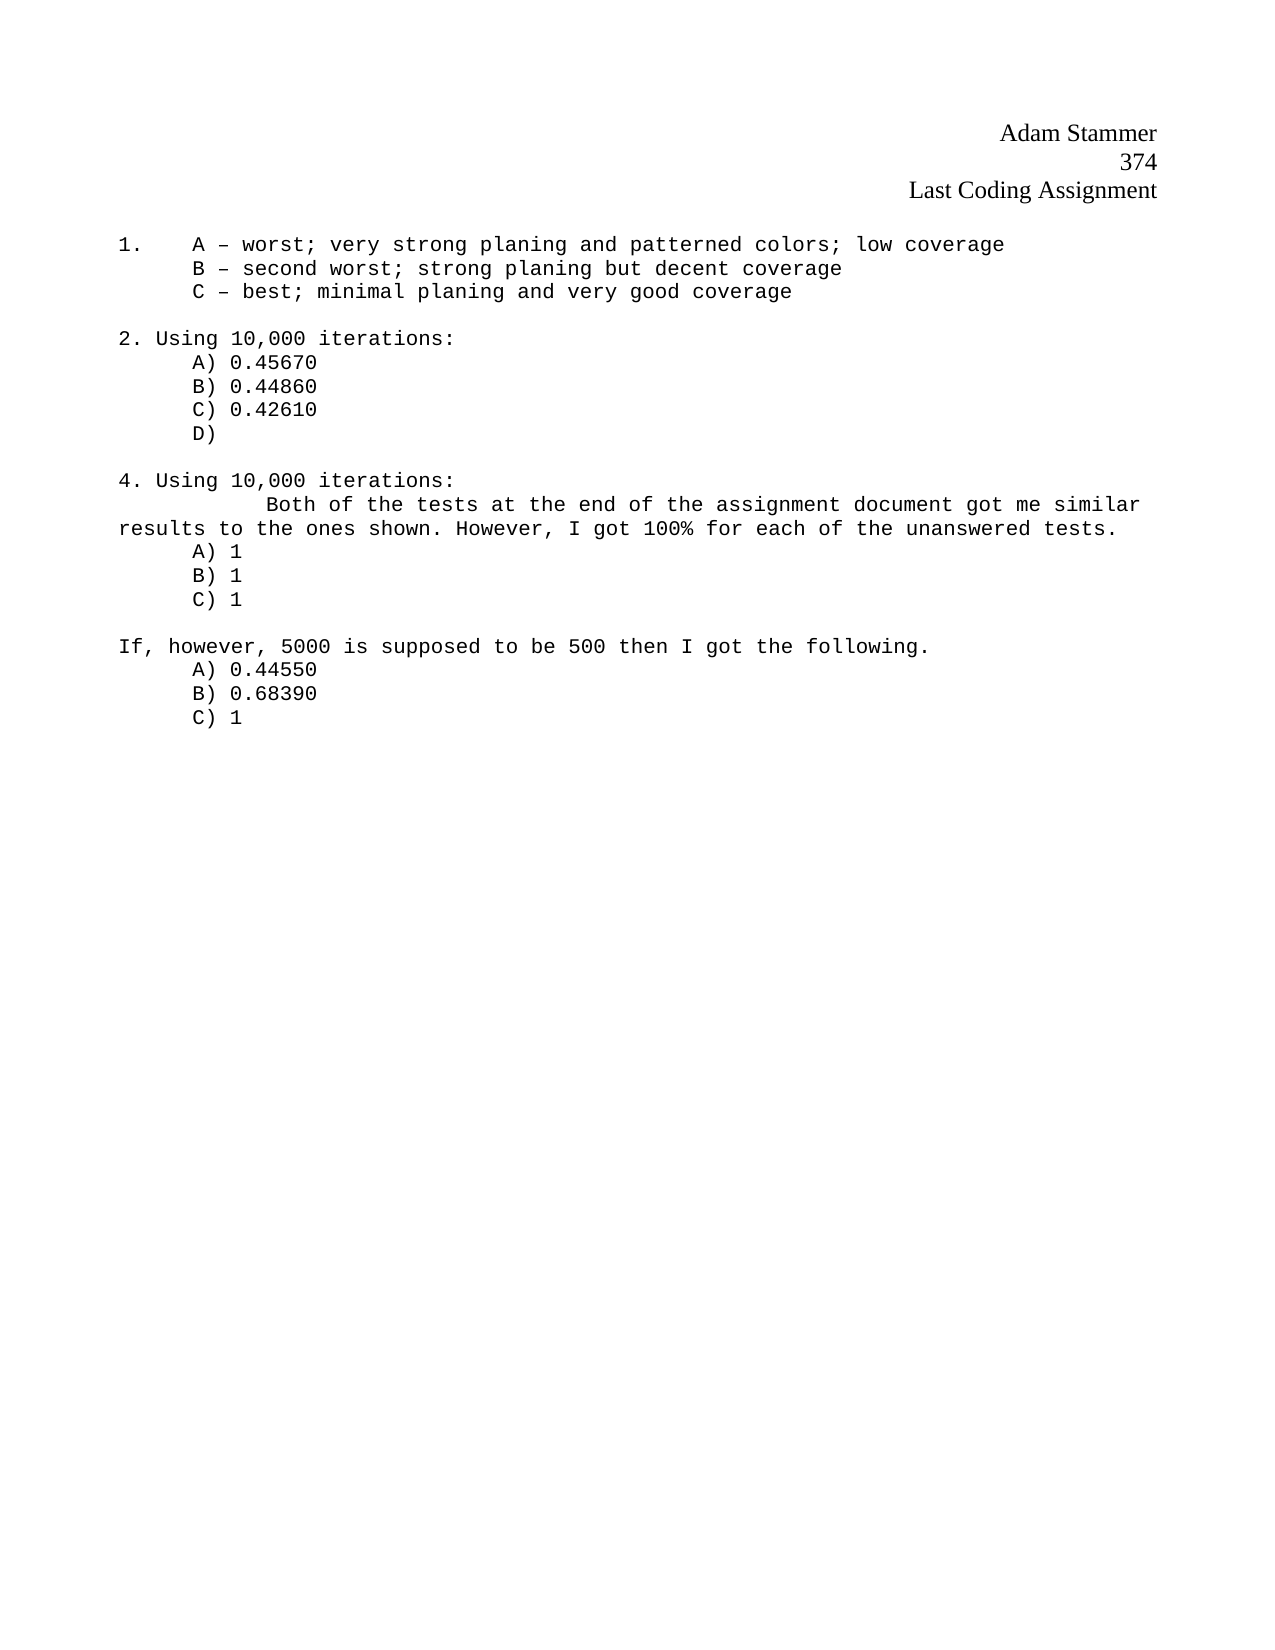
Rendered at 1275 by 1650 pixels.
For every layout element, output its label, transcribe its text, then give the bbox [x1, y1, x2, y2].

text C) 1 [118, 707, 1157, 730]
text C – best; minimal planing and very good coverage [118, 281, 1157, 305]
text 4. Using 10,000 iterations: [118, 470, 1157, 494]
text C) 1 [118, 588, 1157, 612]
text 2. Using 10,000 iterations: [118, 328, 1157, 352]
text B – second worst; strong planing but decent coverage [118, 257, 1157, 281]
text C) 0.42610 [118, 399, 1157, 423]
text B) 0.44860 [118, 376, 1157, 399]
text D) [118, 423, 1157, 447]
text A) 0.44550 [118, 659, 1157, 683]
text A) 0.45670 [118, 352, 1157, 376]
text 1. A – worst; very strong planing and patterned colors; low coverage [118, 234, 1157, 257]
text B) 1 [118, 565, 1157, 588]
text If, however, 5000 is supposed to be 500 then I got the following. [118, 636, 1157, 659]
text Both of the tests at the end of the assignment document got me similar results to the ones shown. However, I got 100% for each of the unanswered tests. [118, 494, 1157, 541]
text B) 0.68390 [118, 683, 1157, 707]
text A) 1 [118, 541, 1157, 565]
